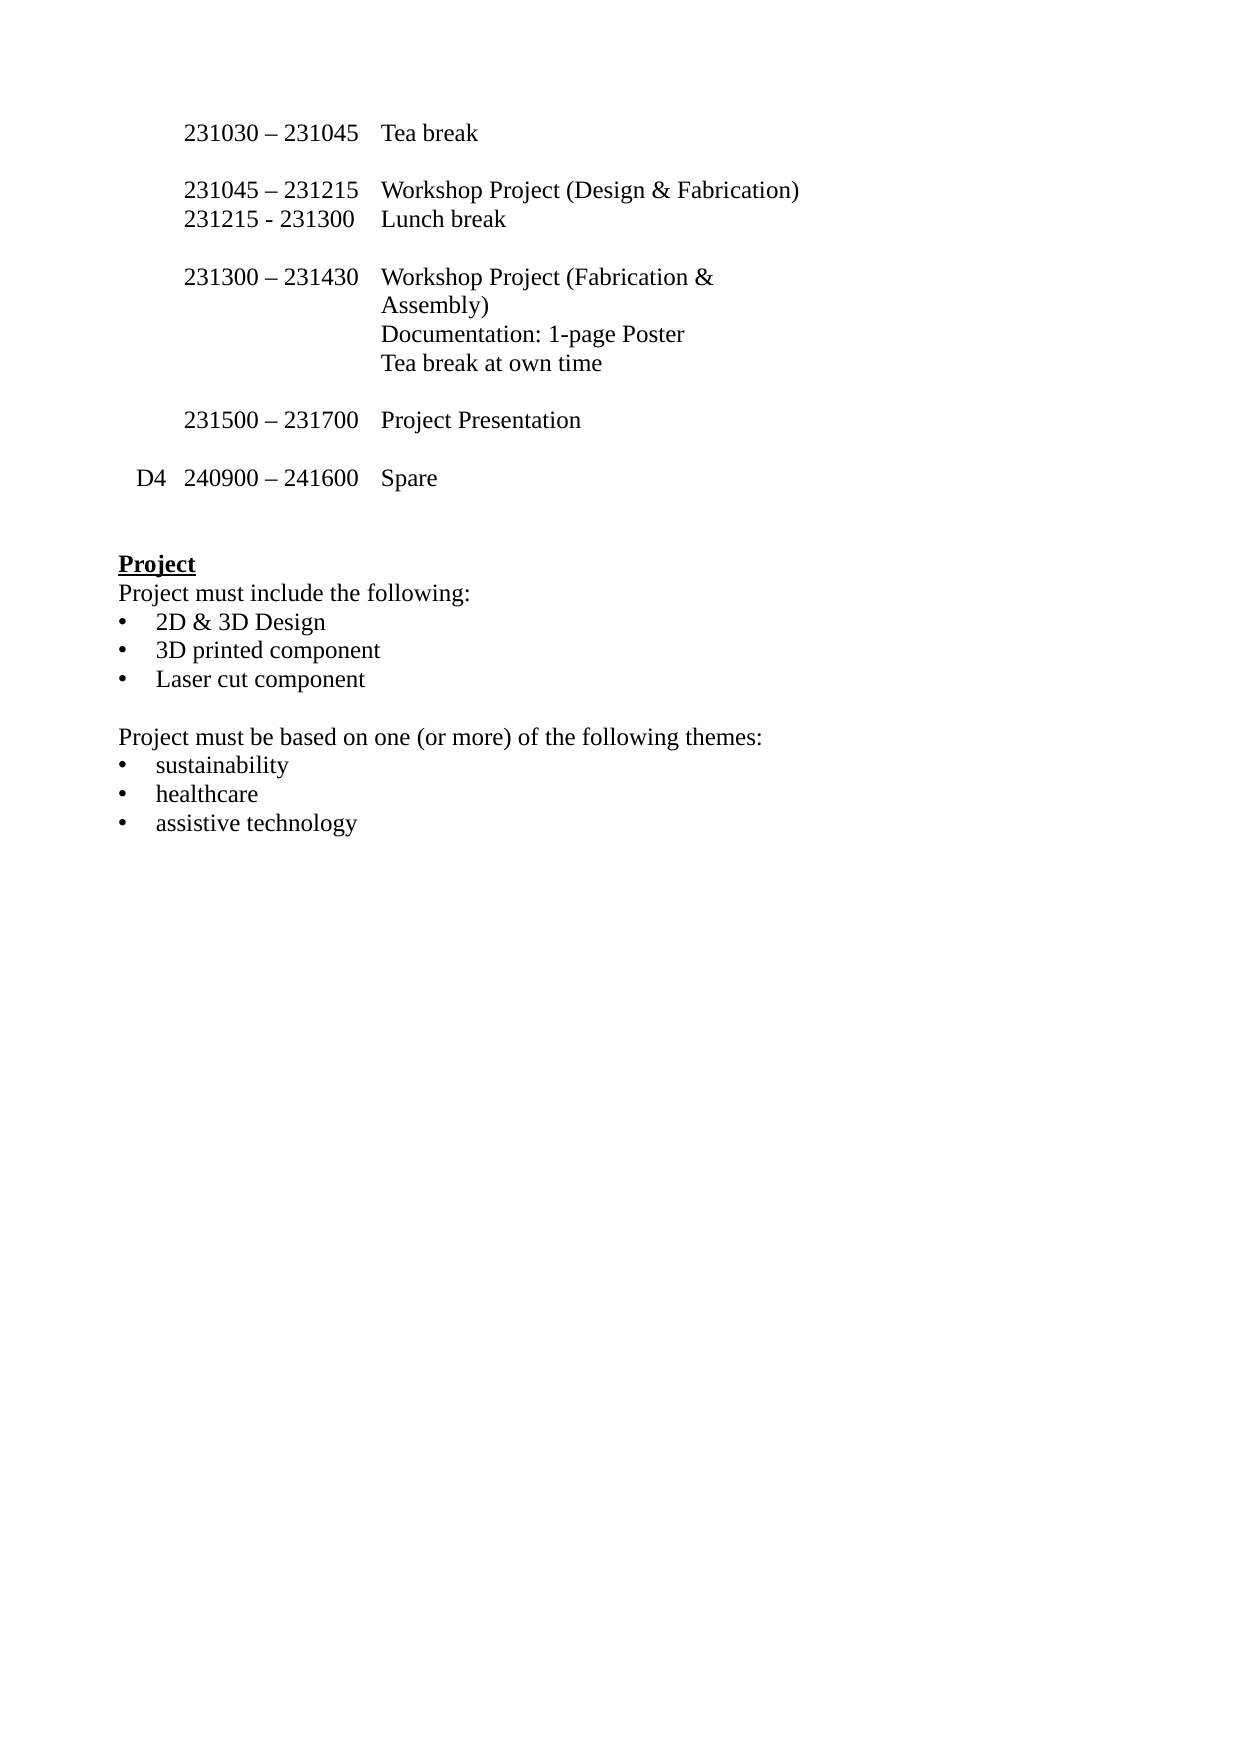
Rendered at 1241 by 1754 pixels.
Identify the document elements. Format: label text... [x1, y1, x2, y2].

text Project must be based on one (or more) of the following themes: [118, 722, 1122, 751]
table_cell 240900 – 241600 [184, 463, 381, 521]
table_cell Tea break Workshop Project (Design & Fabrication) Lunch break Workshop Project (Fabrication & Assembly) Documentation: 1-page Poster Tea break at own time Project Presentation [381, 118, 821, 463]
list 2D & 3D Design [118, 607, 1122, 636]
table_cell [821, 118, 934, 463]
table_cell [118, 118, 184, 463]
table_cell [934, 463, 1123, 521]
table_cell [934, 118, 1123, 463]
table_cell D4 [118, 463, 184, 521]
list assistive technology [118, 808, 1122, 837]
table_cell Spare [381, 463, 821, 521]
table_cell [821, 463, 934, 521]
table_cell 231030 – 231045 231045 – 231215 231215 - 231300 231300 – 231430 231500 – 231700 [184, 118, 381, 463]
text Project must include the following: [118, 578, 1122, 607]
list Laser cut component [118, 664, 1122, 693]
list sustainability [118, 751, 1122, 779]
text Project [118, 549, 1122, 578]
list 3D printed component [118, 636, 1122, 664]
list healthcare [118, 779, 1122, 808]
